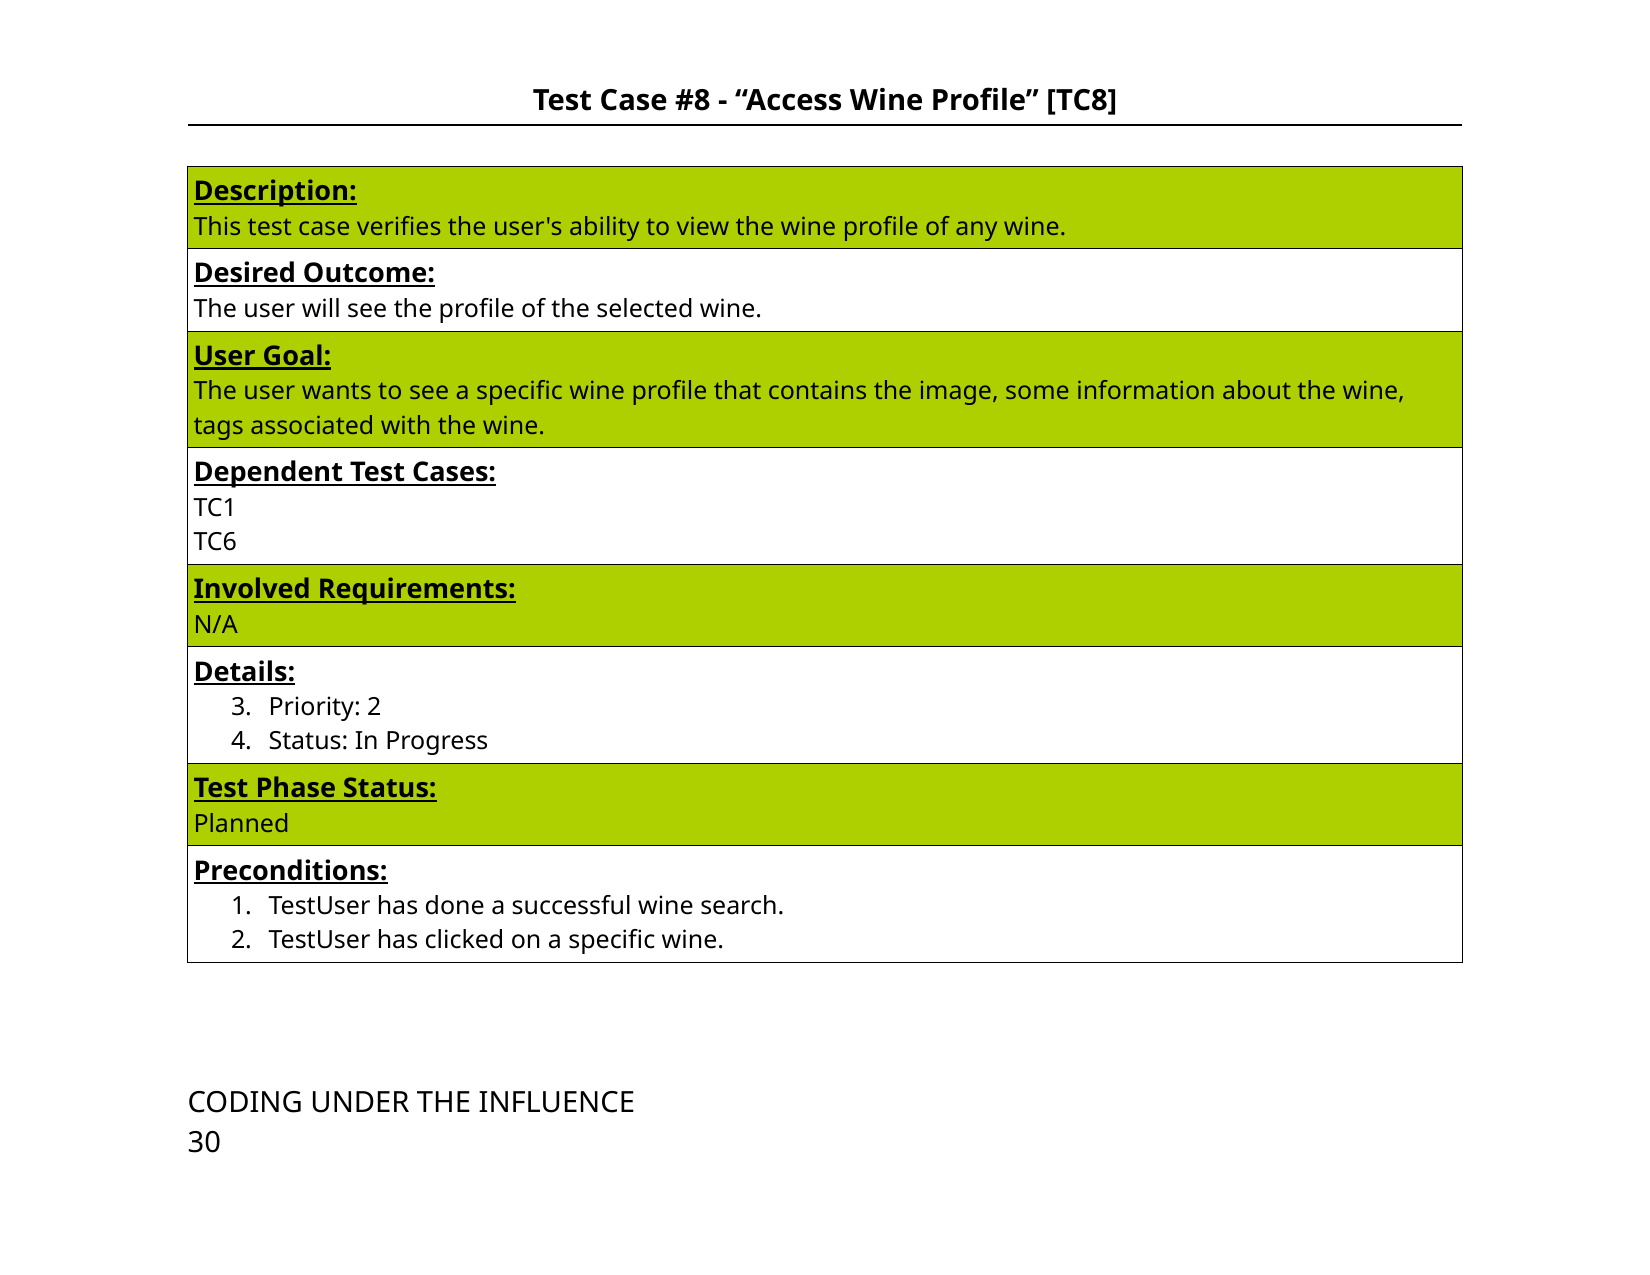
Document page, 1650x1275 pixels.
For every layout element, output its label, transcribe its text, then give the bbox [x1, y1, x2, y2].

table_cell Involved Requirements: N/A [188, 565, 1462, 646]
table_cell Dependent Test Cases: TC1 TC6 [188, 448, 1462, 564]
table_header Description: This test case verifies the user's ability to view the wine profile of any wine. [188, 167, 1462, 248]
text Test Case #8 - “Access Wine Profile” [TC8] [187, 75, 1462, 126]
table_cell Preconditions: TestUser has done a successful wine search. TestUser has clicked on a specific wine. [188, 846, 1462, 962]
table_cell Details: Priority: 2 Status: In Progress [188, 647, 1462, 763]
table_cell User Goal: The user wants to see a specific wine profile that contains the image, some information about the wine, tags associated with the wine. [188, 332, 1462, 447]
table_cell Test Phase Status: Planned [188, 764, 1462, 845]
table_cell Desired Outcome: The user will see the profile of the selected wine. [188, 249, 1462, 331]
